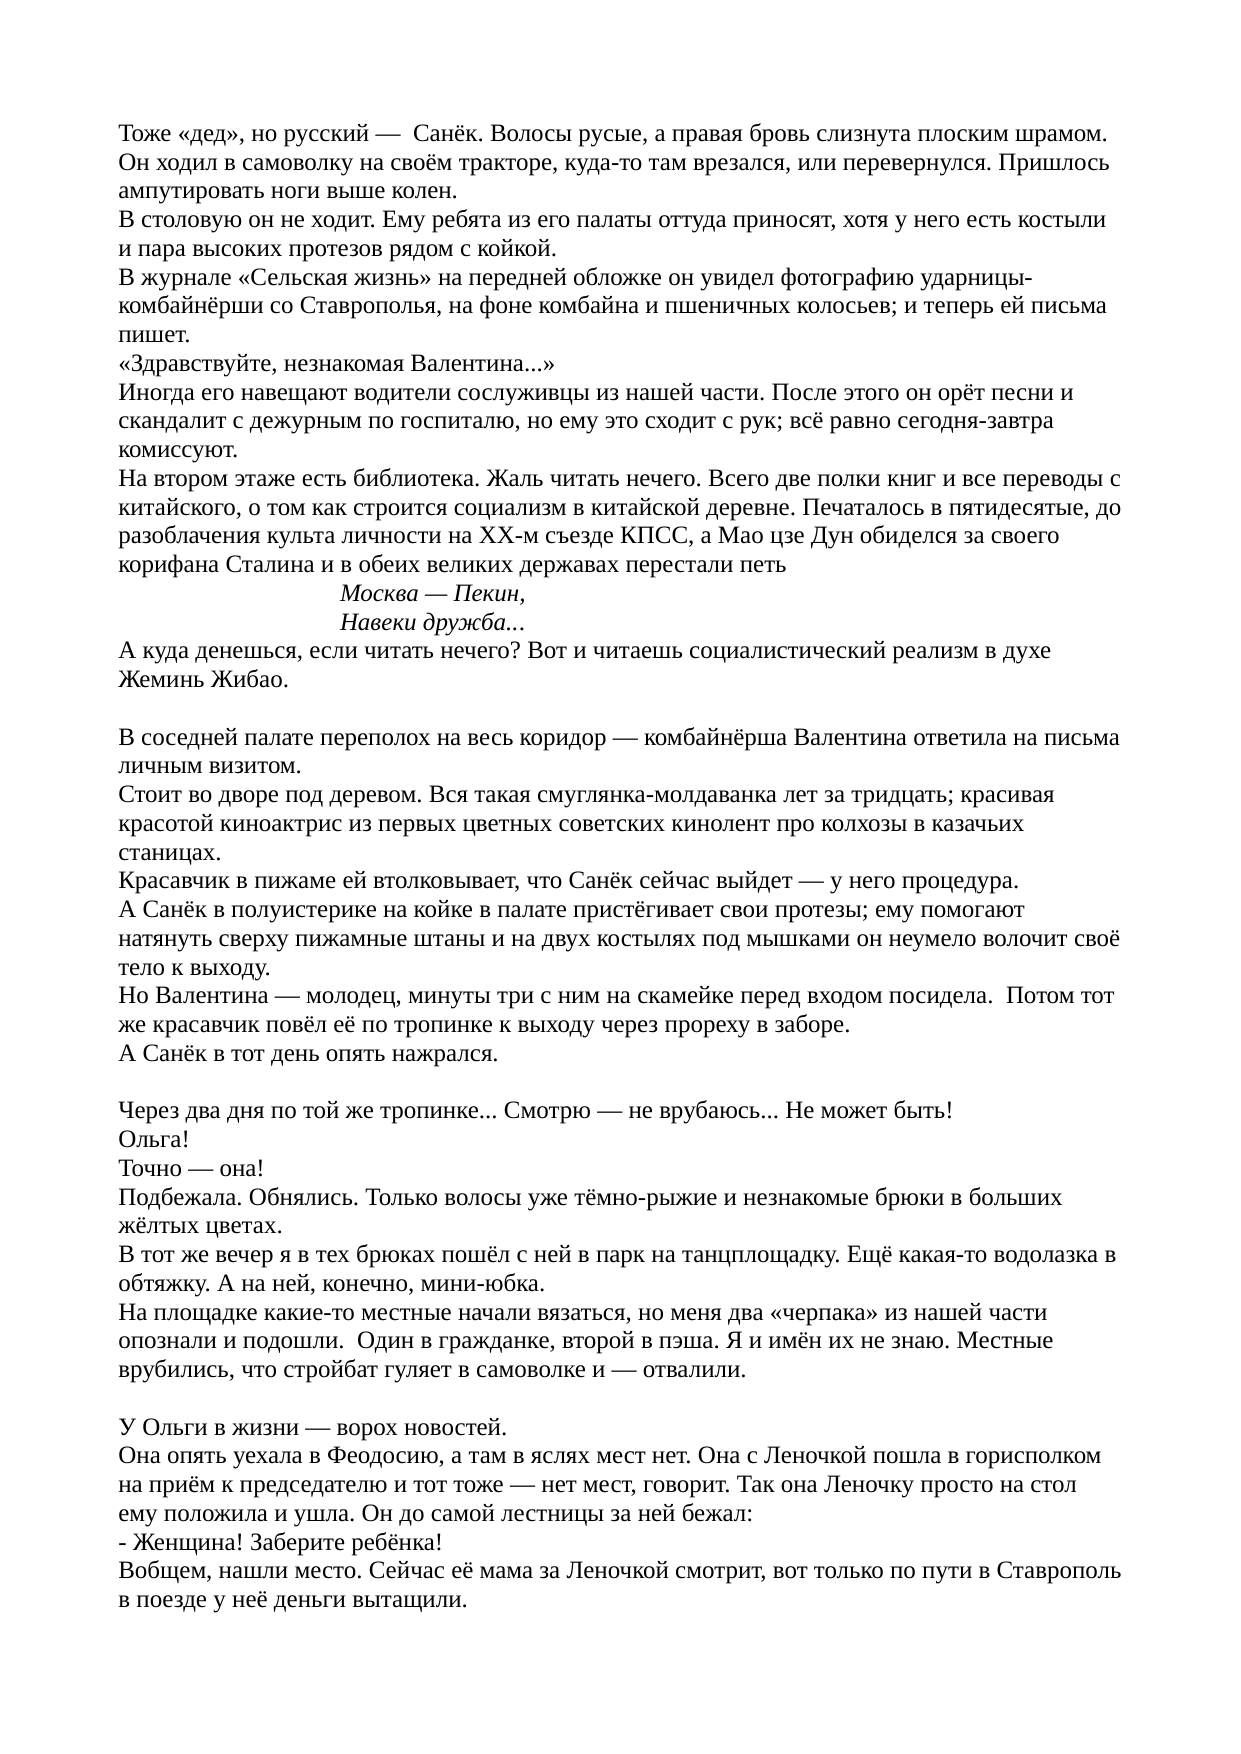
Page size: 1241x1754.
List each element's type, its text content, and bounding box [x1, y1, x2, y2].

text Он ходил в самоволку на своём тракторе, куда-то там врезался, или перевернулся. Пришлось ампутировать ноги выше колен. [118, 147, 1122, 204]
text Стоит во дворе под деревом. Вся такая смуглянка-молдаванка лет за тридцать; красивая красотой киноактрис из первых цветных советских кинолент про колхозы в казачьих станицах. [118, 779, 1122, 866]
text Иногда его навещают водители сослуживцы из нашей части. После этого он орёт песни и скандалит с дежурным по госпиталю, но ему это сходит с рук; всё равно сегодня-завтра комиссуют. [118, 377, 1122, 463]
text Тоже «дед», но русский — Санёк. Волосы русые, а правая бровь слизнута плоским шрамом. [118, 118, 1122, 147]
text На площадке какие-то местные начали вязаться, но меня два «черпака» из нашей части опознали и подошли. Один в гражданке, второй в пэша. Я и имён их не знаю. Местные врубились, что стройбат гуляет в самоволке и — отвалили. [118, 1297, 1122, 1383]
text В журнале «Сельская жизнь» на передней обложке он увидел фотографию ударницы-комбайнёрши со Ставрополья, на фоне комбайна и пшеничных колосьев; и теперь ей письма пишет. [118, 262, 1122, 348]
text В тот же вечер я в тех брюках пошёл с ней в парк на танцплощадку. Ещё какая-то водолазка в обтяжку. А на ней, конечно, мини-юбка. [118, 1239, 1122, 1297]
text А Санёк в тот день опять нажрался. [118, 1038, 1122, 1067]
text - Женщина! Заберите ребёнка! [118, 1527, 1122, 1556]
text Красавчик в пижаме ей втолковывает, что Санёк сейчас выйдет — у него процедура. [118, 866, 1122, 894]
text Ольга! [118, 1124, 1122, 1153]
text «Здравствуйте, незнакомая Валентина...» [118, 348, 1122, 377]
text Через два дня по той же тропинке... Смотрю — не врубаюсь... Не может быть! [118, 1096, 1122, 1124]
text Точно — она! [118, 1153, 1122, 1182]
text Москва — Пекин, [118, 578, 1122, 607]
text А куда денешься, если читать нечего? Вот и читаешь социалистический реализм в духе Жеминь Жибао. [118, 636, 1122, 693]
text Навеки дружба... [118, 607, 1122, 636]
text В столовую он не ходит. Ему ребята из его палаты оттуда приносят, хотя у него есть костыли и пара высоких протезов рядом с койкой. [118, 204, 1122, 262]
text У Ольги в жизни — ворох новостей. [118, 1412, 1122, 1441]
text Вобщем, нашли место. Сейчас её мама за Леночкой смотрит, вот только по пути в Ставрополь в поезде у неё деньги вытащили. [118, 1556, 1122, 1613]
text Подбежала. Обнялись. Только волосы уже тёмно-рыжие и незнакомые брюки в больших жёлтых цветах. [118, 1182, 1122, 1239]
text А Санёк в полуистерике на койке в палате пристёгивает свои протезы; ему помогают натянуть сверху пижамные штаны и на двух костылях под мышками он неумело волочит своё тело к выходу. [118, 894, 1122, 981]
text Она опять уехала в Феодосию, а там в яслях мест нет. Она с Леночкой пошла в горисполком на приём к председателю и тот тоже — нет мест, говорит. Так она Леночку просто на стол ему положила и ушла. Он до самой лестницы за ней бежал: [118, 1441, 1122, 1527]
text В соседней палате переполох на весь коридор — комбайнёрша Валентина ответила на письма личным визитом. [118, 722, 1122, 779]
text Но Валентина — молодец, минуты три с ним на скамейке перед входом посидела. Потом тот же красавчик повёл её по тропинке к выходу через прореху в заборе. [118, 981, 1122, 1038]
text На втором этаже есть библиотека. Жаль читать нечего. Всего две полки книг и все переводы с китайского, о том как строится социализм в китайской деревне. Печаталось в пятидесятые, до разоблачения культа личности на ХХ-м съезде КПСС, а Мао цзе Дун обиделся за своего корифана Сталина и в обеих великих державах перестали петь [118, 463, 1122, 578]
